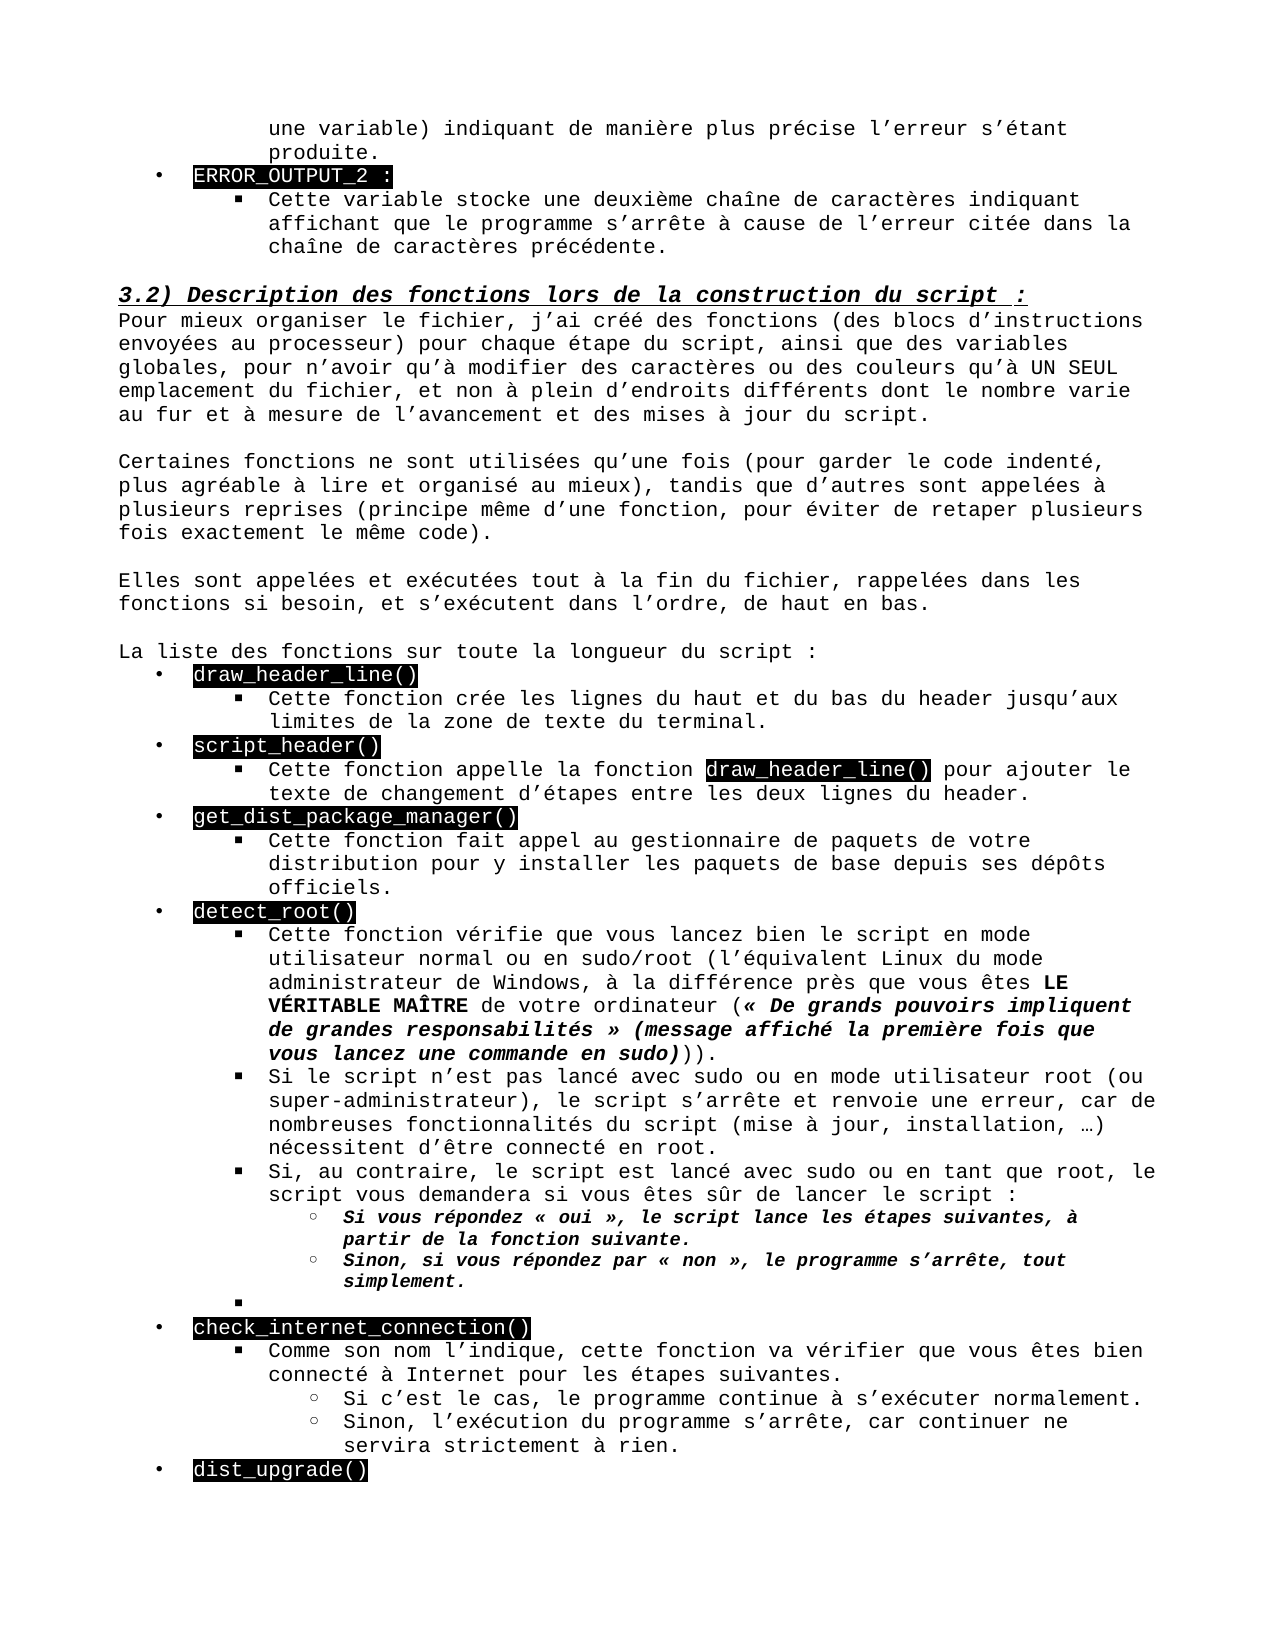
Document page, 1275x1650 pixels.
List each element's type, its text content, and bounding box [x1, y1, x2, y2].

text Certaines fonctions ne sont utilisées qu’une fois (pour garder le code indenté, plus agréable à lire et organisé au mieux), tandis que d’autres sont appelées à plusieurs reprises (principe même d’une fonction, pour éviter de retaper plusieurs fois exactement le même code). [118, 451, 1157, 546]
list Si le script n’est pas lancé avec sudo ou en mode utilisateur root (ou super-administrateur), le script s’arrête et renvoie une erreur, car de nombreuses fonctionnalités du script (mise à jour, installation, …) nécessitent d’être connecté en root. [231, 1066, 1157, 1161]
text La liste des fonctions sur toute la longueur du script : [118, 641, 1157, 664]
list dist_upgrade() [156, 1459, 1157, 1482]
list Sinon, si vous répondez par « non », le programme s’arrête, tout simplement. [306, 1251, 1157, 1293]
list draw_header_line() [156, 664, 1157, 688]
text 3.2) Description des fonctions lors de la construction du script : [118, 284, 1157, 309]
list Cette fonction vérifie que vous lancez bien le script en mode utilisateur normal ou en sudo/root (l’équivalent Linux du mode administrateur de Windows, à la différence près que vous êtes LE VÉRITABLE MAÎTRE de votre ordinateur (« De grands pouvoirs impliquent de grandes responsabilités » (message affiché la première fois que vous lancez une commande en sudo))). [231, 924, 1157, 1066]
list script_header() [156, 735, 1157, 759]
list Cette fonction fait appel au gestionnaire de paquets de votre distribution pour y installer les paquets de base depuis ses dépôts officiels. [231, 830, 1157, 901]
text Elles sont appelées et exécutées tout à la fin du fichier, rappelées dans les fonctions si besoin, et s’exécutent dans l’ordre, de haut en bas. [118, 570, 1157, 617]
list Sinon, l’exécution du programme s’arrête, car continuer ne servira strictement à rien. [306, 1411, 1157, 1459]
list Cette variable stocke une deuxième chaîne de caractères indiquant affichant que le programme s’arrête à cause de l’erreur citée dans la chaîne de caractères précédente. [231, 189, 1157, 260]
text Pour mieux organiser le fichier, j’ai créé des fonctions (des blocs d’instructions envoyées au processeur) pour chaque étape du script, ainsi que des variables globales, pour n’avoir qu’à modifier des caractères ou des couleurs qu’à UN SEUL emplacement du fichier, et non à plein d’endroits différents dont le nombre varie au fur et à mesure de l’avancement et des mises à jour du script. [118, 309, 1157, 428]
list Si, au contraire, le script est lancé avec sudo ou en tant que root, le script vous demandera si vous êtes sûr de lancer le script : [231, 1161, 1157, 1208]
list Cette fonction appelle la fonction draw_header_line() pour ajouter le texte de changement d’étapes entre les deux lignes du header. [231, 759, 1157, 806]
list ERROR_OUTPUT_2 : [156, 165, 1157, 189]
list Cette fonction crée les lignes du haut et du bas du header jusqu’aux limites de la zone de texte du terminal. [231, 688, 1157, 735]
list Comme son nom l’indique, cette fonction va vérifier que vous êtes bien connecté à Internet pour les étapes suivantes. [231, 1340, 1157, 1388]
list une variable) indiquant de manière plus précise l’erreur s’étant produite. [231, 118, 1157, 165]
list get_dist_package_manager() [156, 806, 1157, 830]
list Si c’est le cas, le programme continue à s’exécuter normalement. [306, 1388, 1157, 1411]
list Si vous répondez « oui », le script lance les étapes suivantes, à partir de la fonction suivante. [306, 1208, 1157, 1251]
list detect_root() [156, 901, 1157, 924]
list check_internet_connection() [156, 1317, 1157, 1340]
